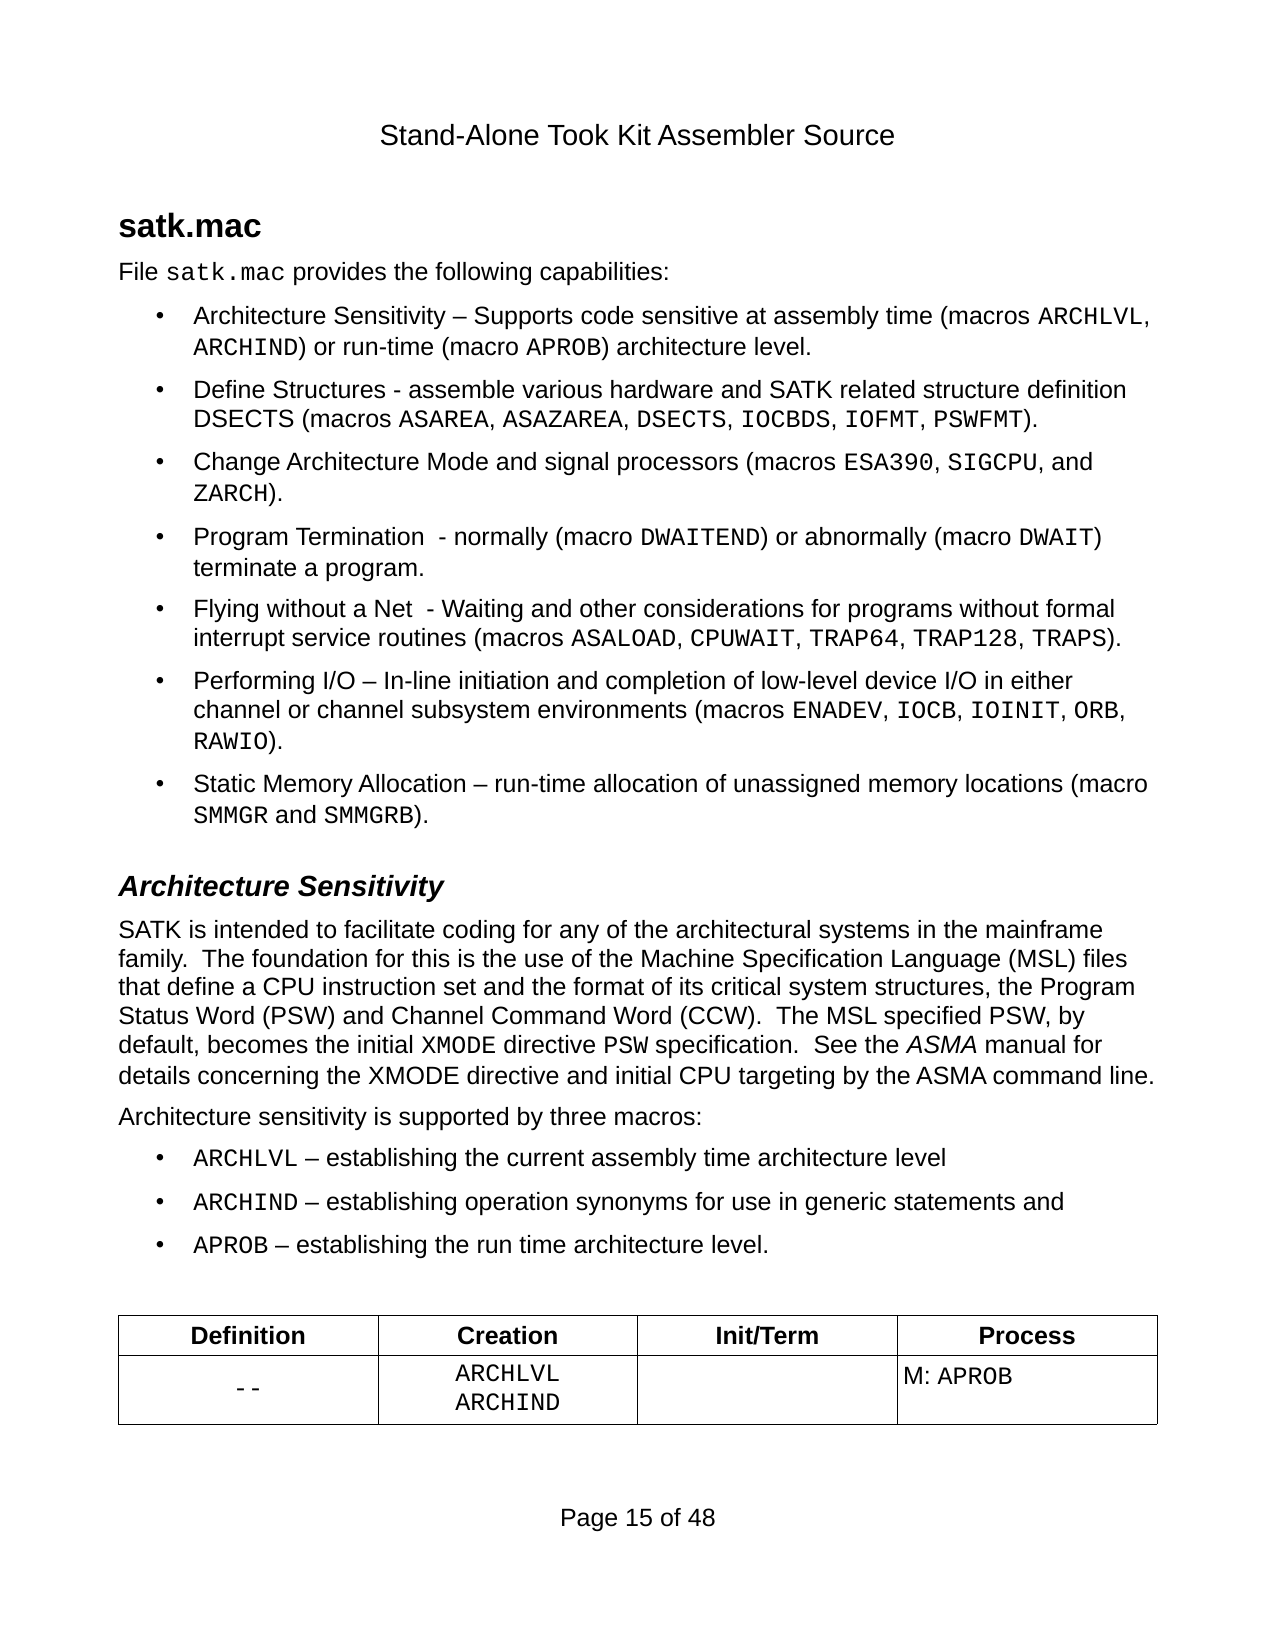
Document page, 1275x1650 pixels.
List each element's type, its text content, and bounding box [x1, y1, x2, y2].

text SATK is intended to facilitate coding for any of the architectural systems in the mainframe family. The foundation for this is the use of the Machine Specification Language (MSL) files that define a CPU instruction set and the format of its critical system structures, the Program Status Word (PSW) and Channel Command Word (CCW). The MSL specified PSW, by default, becomes the initial XMODE directive PSW specification. See the ASMA manual for details concerning the XMODE directive and initial CPU targeting by the ASMA command line. [118, 915, 1157, 1089]
list Performing I/O – In-line initiation and completion of low-level device I/O in either channel or channel subsystem environments (macros ENADEV, IOCB, IOINIT, ORB, RAWIO). [156, 666, 1157, 757]
table_header Definition [119, 1316, 378, 1355]
list APROB – establishing the run time architecture level. [156, 1230, 1157, 1261]
table_header Process [898, 1316, 1157, 1355]
text Architecture sensitivity is supported by three macros: [118, 1102, 1157, 1131]
list Define Structures - assemble various hardware and SATK related structure definition DSECTS (macros ASAREA, ASAZAREA, DSECTS, IOCBDS, IOFMT, PSWFMT). [156, 375, 1157, 435]
table_cell -- [119, 1356, 378, 1423]
subtitle satk.mac [118, 206, 1157, 245]
table_header Creation [379, 1316, 637, 1355]
list ARCHIND – establishing operation synonyms for use in generic statements and [156, 1187, 1157, 1218]
table_cell [638, 1356, 897, 1423]
list Static Memory Allocation – run-time allocation of unassigned memory locations (macro SMMGR and SMMGRB). [156, 769, 1157, 831]
list Change Architecture Mode and signal processors (macros ESA390, SIGCPU, and ZARCH). [156, 447, 1157, 509]
table_header Init/Term [638, 1316, 897, 1355]
text File satk.mac provides the following capabilities: [118, 257, 1157, 288]
subtitle Architecture Sensitivity [118, 869, 1157, 902]
table_cell ARCHLVL ARCHIND [379, 1356, 637, 1423]
list Program Termination - normally (macro DWAITEND) or abnormally (macro DWAIT) terminate a program. [156, 522, 1157, 581]
list Architecture Sensitivity – Supports code sensitive at assembly time (macros ARCHLVL, ARCHIND) or run-time (macro APROB) architecture level. [156, 301, 1157, 363]
list Flying without a Net - Waiting and other considerations for programs without formal interrupt service routines (macros ASALOAD, CPUWAIT, TRAP64, TRAP128, TRAPS). [156, 594, 1157, 654]
table_cell M: APROB [898, 1356, 1157, 1423]
list ARCHLVL – establishing the current assembly time architecture level [156, 1143, 1157, 1174]
